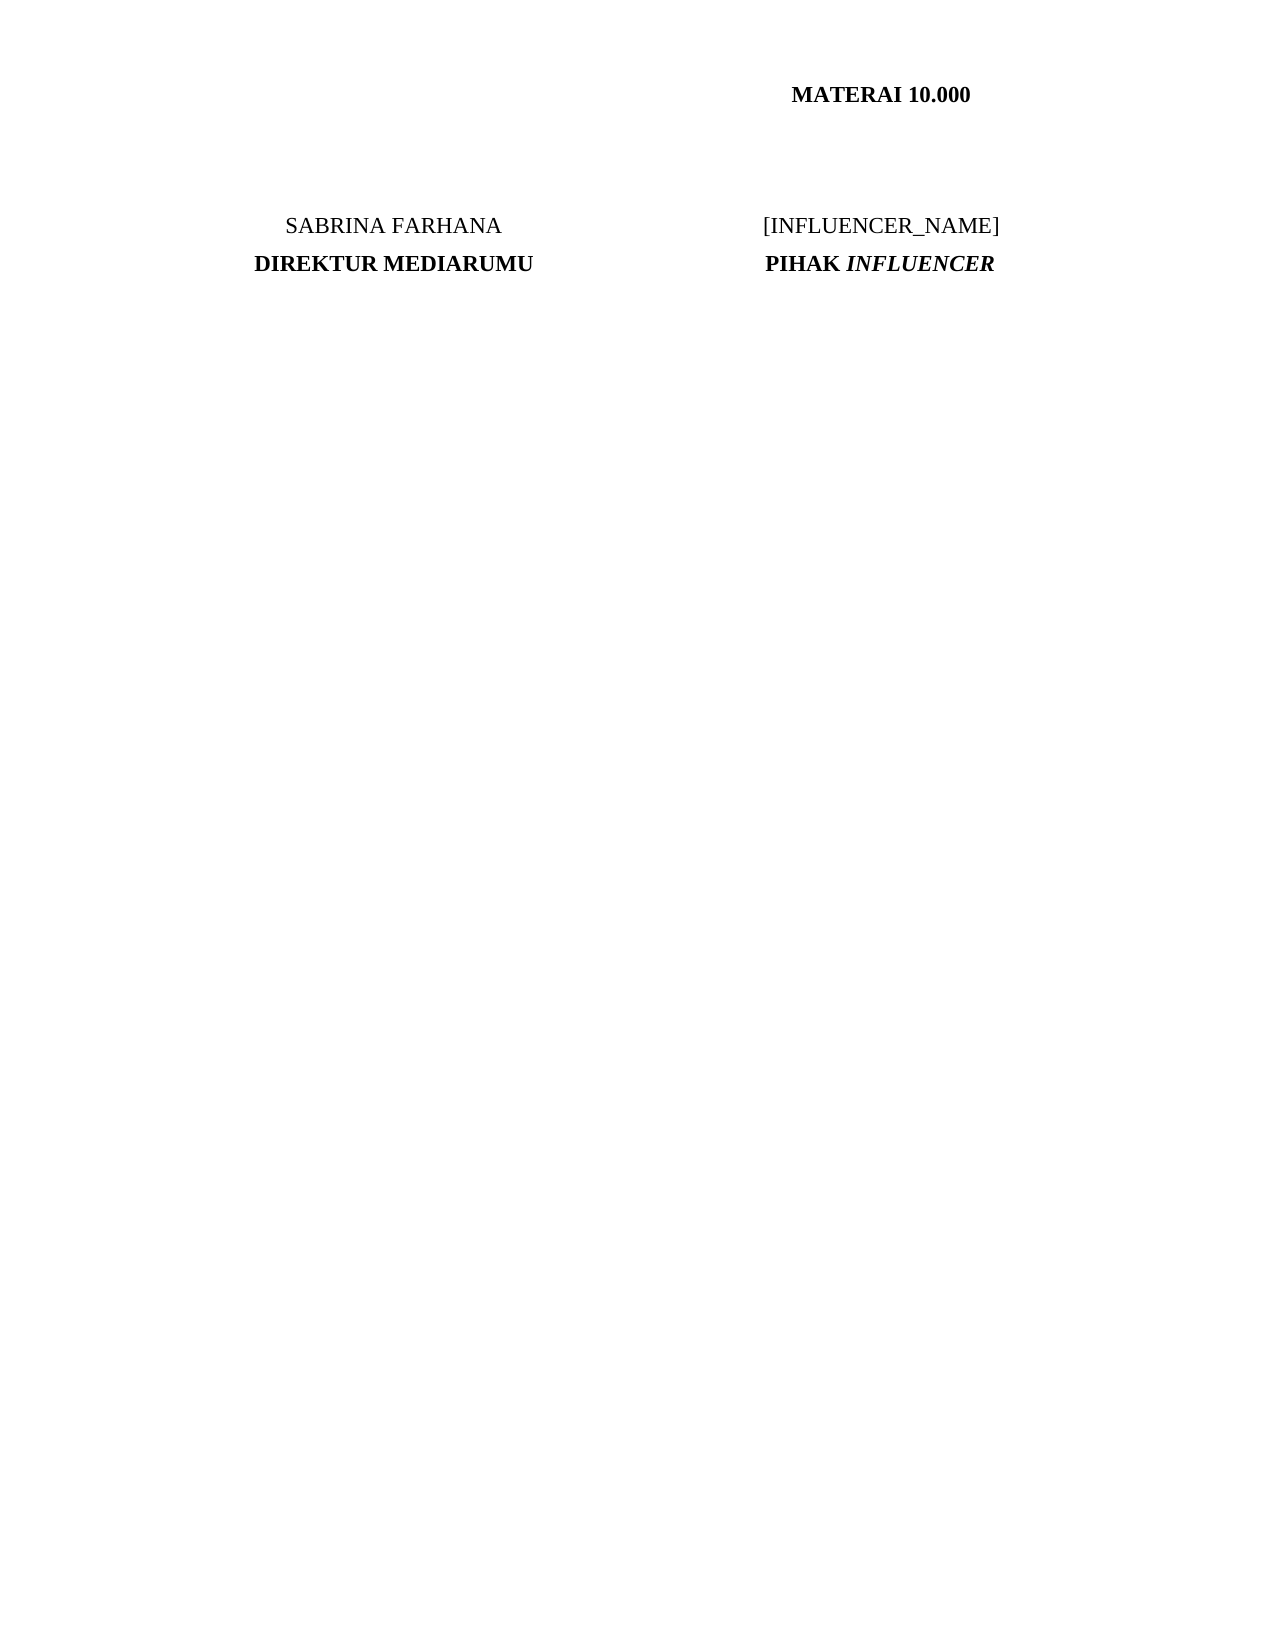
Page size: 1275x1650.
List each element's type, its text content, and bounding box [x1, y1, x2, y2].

table_cell MATERAI 10.000 [INFLUENCER_NAME] [638, 75, 1125, 244]
table_cell DIREKTUR MEDIARUMU [150, 245, 637, 282]
table_cell SABRINA FARHANA [150, 75, 637, 244]
table_cell PIHAK INFLUENCER [638, 245, 1125, 282]
